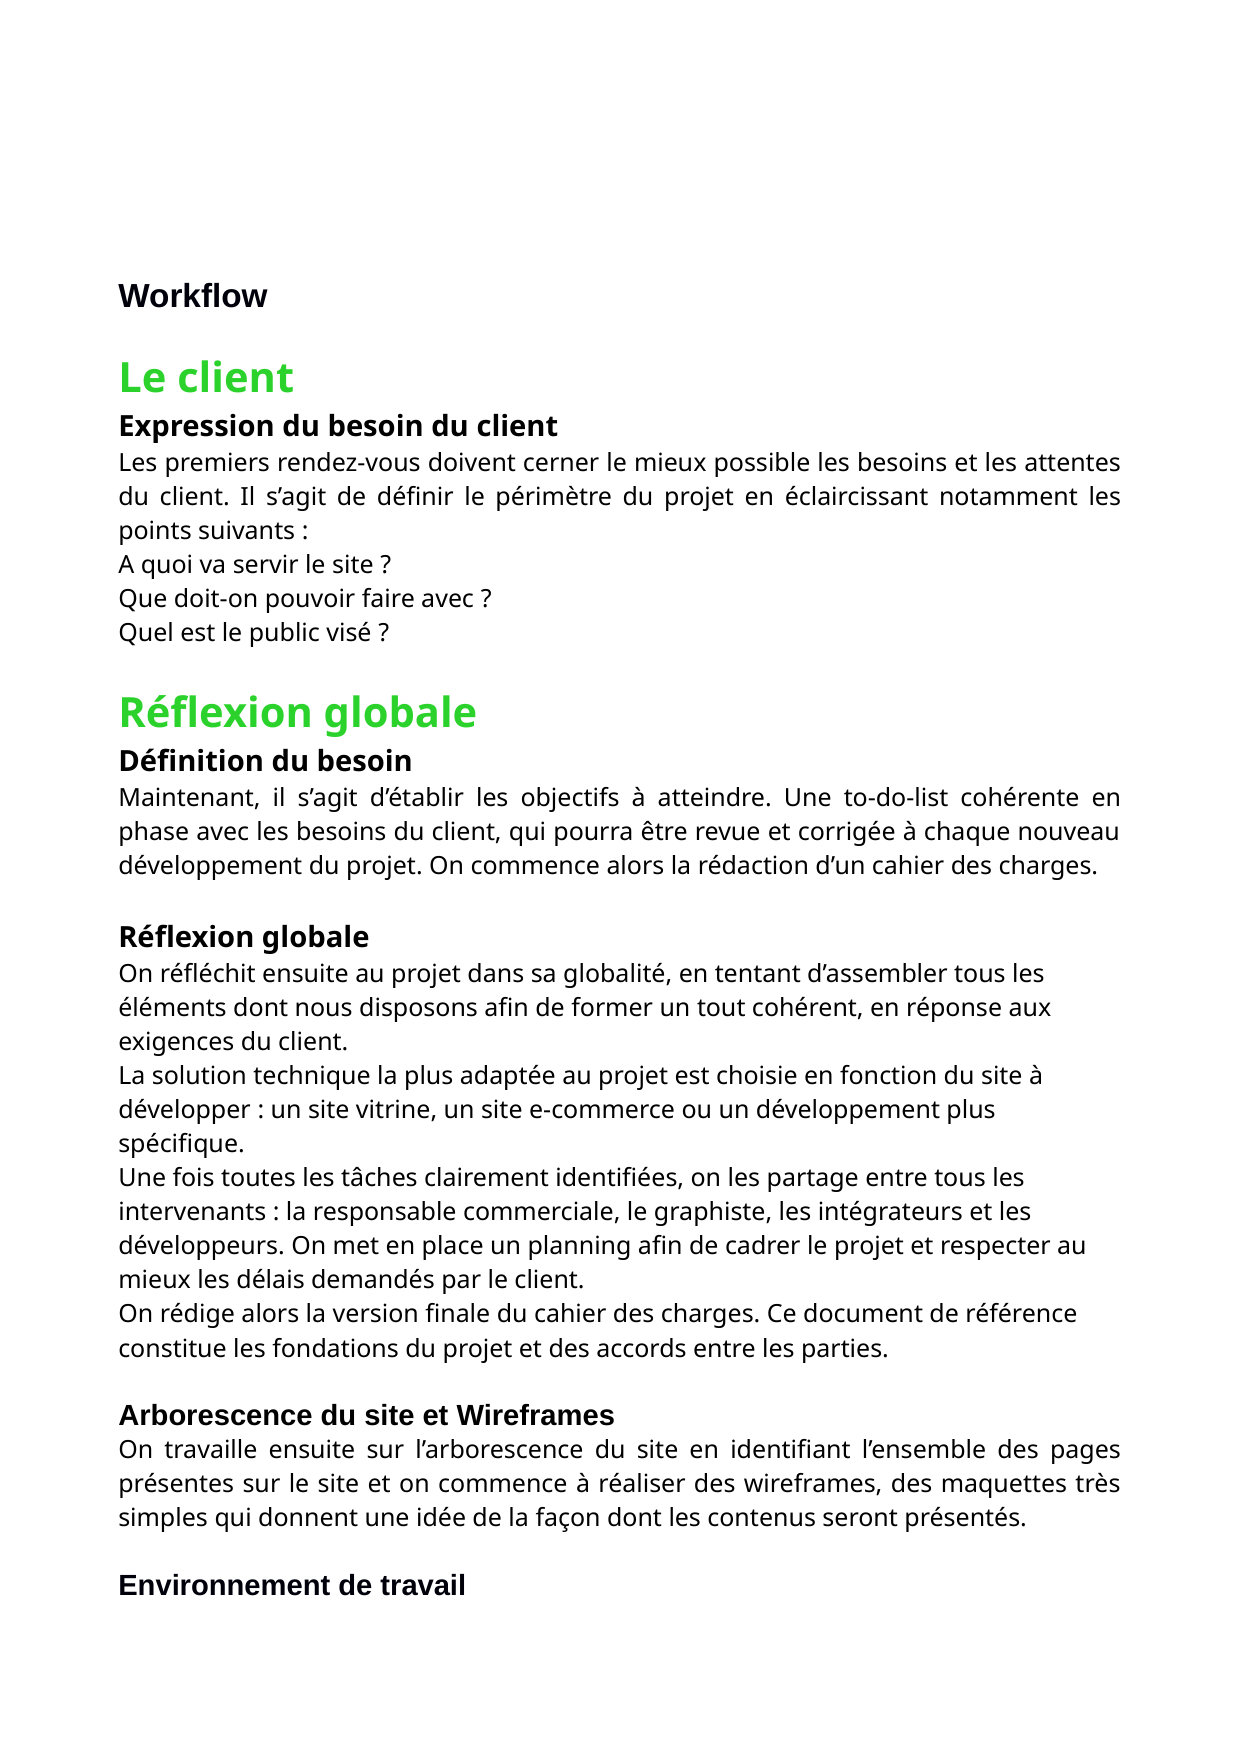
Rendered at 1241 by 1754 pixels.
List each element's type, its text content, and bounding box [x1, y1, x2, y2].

text Une fois toutes les tâches clairement identifiées, on les partage entre tous les intervenants : la responsable commerciale, le graphiste, les intégrateurs et les développeurs. On met en place un planning afin de cadrer le projet et respecter au mieux les délais demandés par le client. [118, 1160, 1122, 1296]
text Expression du besoin du client [118, 405, 1122, 445]
text Les premiers rendez-vous doivent cerner le mieux possible les besoins et les attentes du client. Il s’agit de définir le périmètre du projet en éclaircissant notamment les points suivants : [118, 445, 1122, 547]
text Maintenant, il s’agit d’établir les objectifs à atteindre. Une to-do-list cohérente en phase avec les besoins du client, qui pourra être revue et corrigée à chaque nouveau développement du projet. On commence alors la rédaction d’un cahier des charges. [118, 779, 1122, 882]
text A quoi va servir le site ? [118, 547, 1122, 581]
text On rédige alors la version finale du cahier des charges. Ce document de référence constitue les fondations du projet et des accords entre les parties. [118, 1296, 1122, 1364]
text Définition du besoin [118, 740, 1122, 779]
text Réflexion globale [118, 683, 1122, 740]
text Que doit-on pouvoir faire avec ? [118, 581, 1122, 615]
text Le client [118, 348, 1122, 405]
text Workflow [118, 276, 1122, 315]
text On réfléchit ensuite au projet dans sa globalité, en tentant d’assembler tous les éléments dont nous disposons afin de former un tout cohérent, en réponse aux exigences du client. [118, 956, 1122, 1058]
text Réflexion globale [118, 916, 1122, 956]
text On travaille ensuite sur l’arborescence du site en identifiant l’ensemble des pages présentes sur le site et on commence à réaliser des wireframes, des maquettes très simples qui donnent une idée de la façon dont les contenus seront présentés. [118, 1432, 1122, 1534]
text La solution technique la plus adaptée au projet est choisie en fonction du site à développer : un site vitrine, un site e-commerce ou un développement plus spécifique. [118, 1058, 1122, 1160]
text Environnement de travail [118, 1568, 1122, 1601]
text Arborescence du site et Wireframes [118, 1398, 1122, 1432]
text Quel est le public visé ? [118, 615, 1122, 649]
